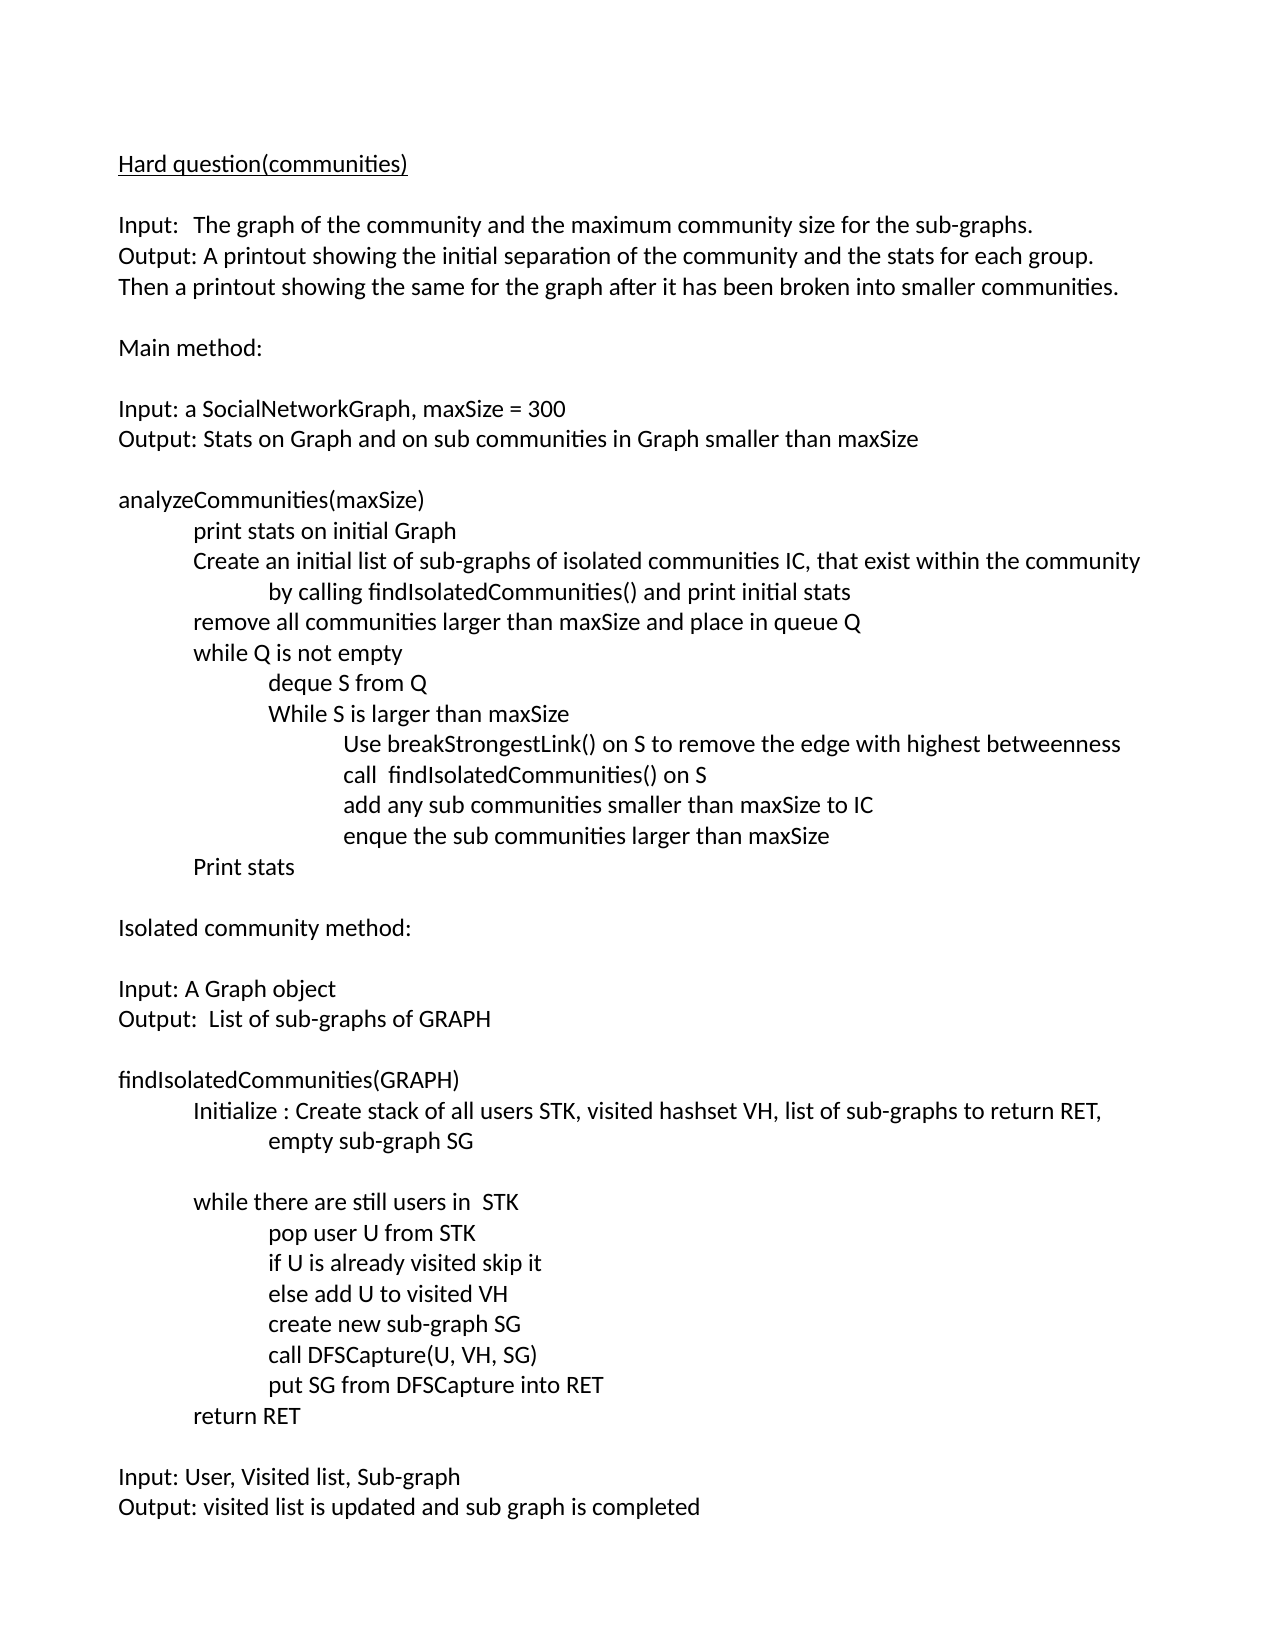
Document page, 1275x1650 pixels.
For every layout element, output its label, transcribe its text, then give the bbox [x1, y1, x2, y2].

text Input: a SocialNetworkGraph, maxSize = 300 [118, 393, 1157, 423]
text while Q is not empty [118, 637, 1157, 667]
text Input: User, Visited list, Sub-graph [118, 1461, 1157, 1492]
text Input: A Graph object [118, 973, 1157, 1003]
text Main method: [118, 332, 1157, 362]
text Initialize : Create stack of all users STK, visited hashset VH, list of sub-graphs to return RET, empty sub-graph SG [118, 1095, 1157, 1156]
text pop user U from STK [118, 1217, 1157, 1247]
text Output: visited list is updated and sub graph is completed [118, 1492, 1157, 1522]
text put SG from DFSCapture into RET [118, 1369, 1157, 1400]
text findIsolatedCommunities(GRAPH) [118, 1064, 1157, 1095]
text Input: The graph of the community and the maximum community size for the sub-graphs. [118, 210, 1157, 240]
text Output: Stats on Graph and on sub communities in Graph smaller than maxSize [118, 423, 1157, 454]
text Isolated community method: [118, 912, 1157, 942]
text Use breakStrongestLink() on S to remove the edge with highest betweenness [118, 728, 1157, 759]
text remove all communities larger than maxSize and place in queue Q [118, 606, 1157, 637]
text Create an initial list of sub-graphs of isolated communities IC, that exist within the community [118, 545, 1157, 576]
text call DFSCapture(U, VH, SG) [118, 1339, 1157, 1369]
text by calling findIsolatedCommunities() and print initial stats [118, 576, 1157, 606]
text return RET [118, 1400, 1157, 1431]
text Print stats [118, 851, 1157, 881]
text While S is larger than maxSize [118, 698, 1157, 728]
text Output: A printout showing the initial separation of the community and the stats for each group. Then a printout showing the same for the graph after it has been broken into smaller communities. [118, 240, 1157, 301]
text else add U to visited VH [118, 1278, 1157, 1308]
text Hard question(communities) [118, 149, 1157, 179]
text enque the sub communities larger than maxSize [118, 820, 1157, 851]
text if U is already visited skip it [118, 1247, 1157, 1278]
text add any sub communities smaller than maxSize to IC [118, 789, 1157, 820]
text create new sub-graph SG [118, 1308, 1157, 1339]
text deque S from Q [118, 667, 1157, 698]
text print stats on initial Graph [118, 515, 1157, 545]
text analyzeCommunities(maxSize) [118, 484, 1157, 515]
text call findIsolatedCommunities() on S [118, 759, 1157, 789]
text while there are still users in STK [118, 1186, 1157, 1217]
text Output: List of sub-graphs of GRAPH [118, 1003, 1157, 1034]
